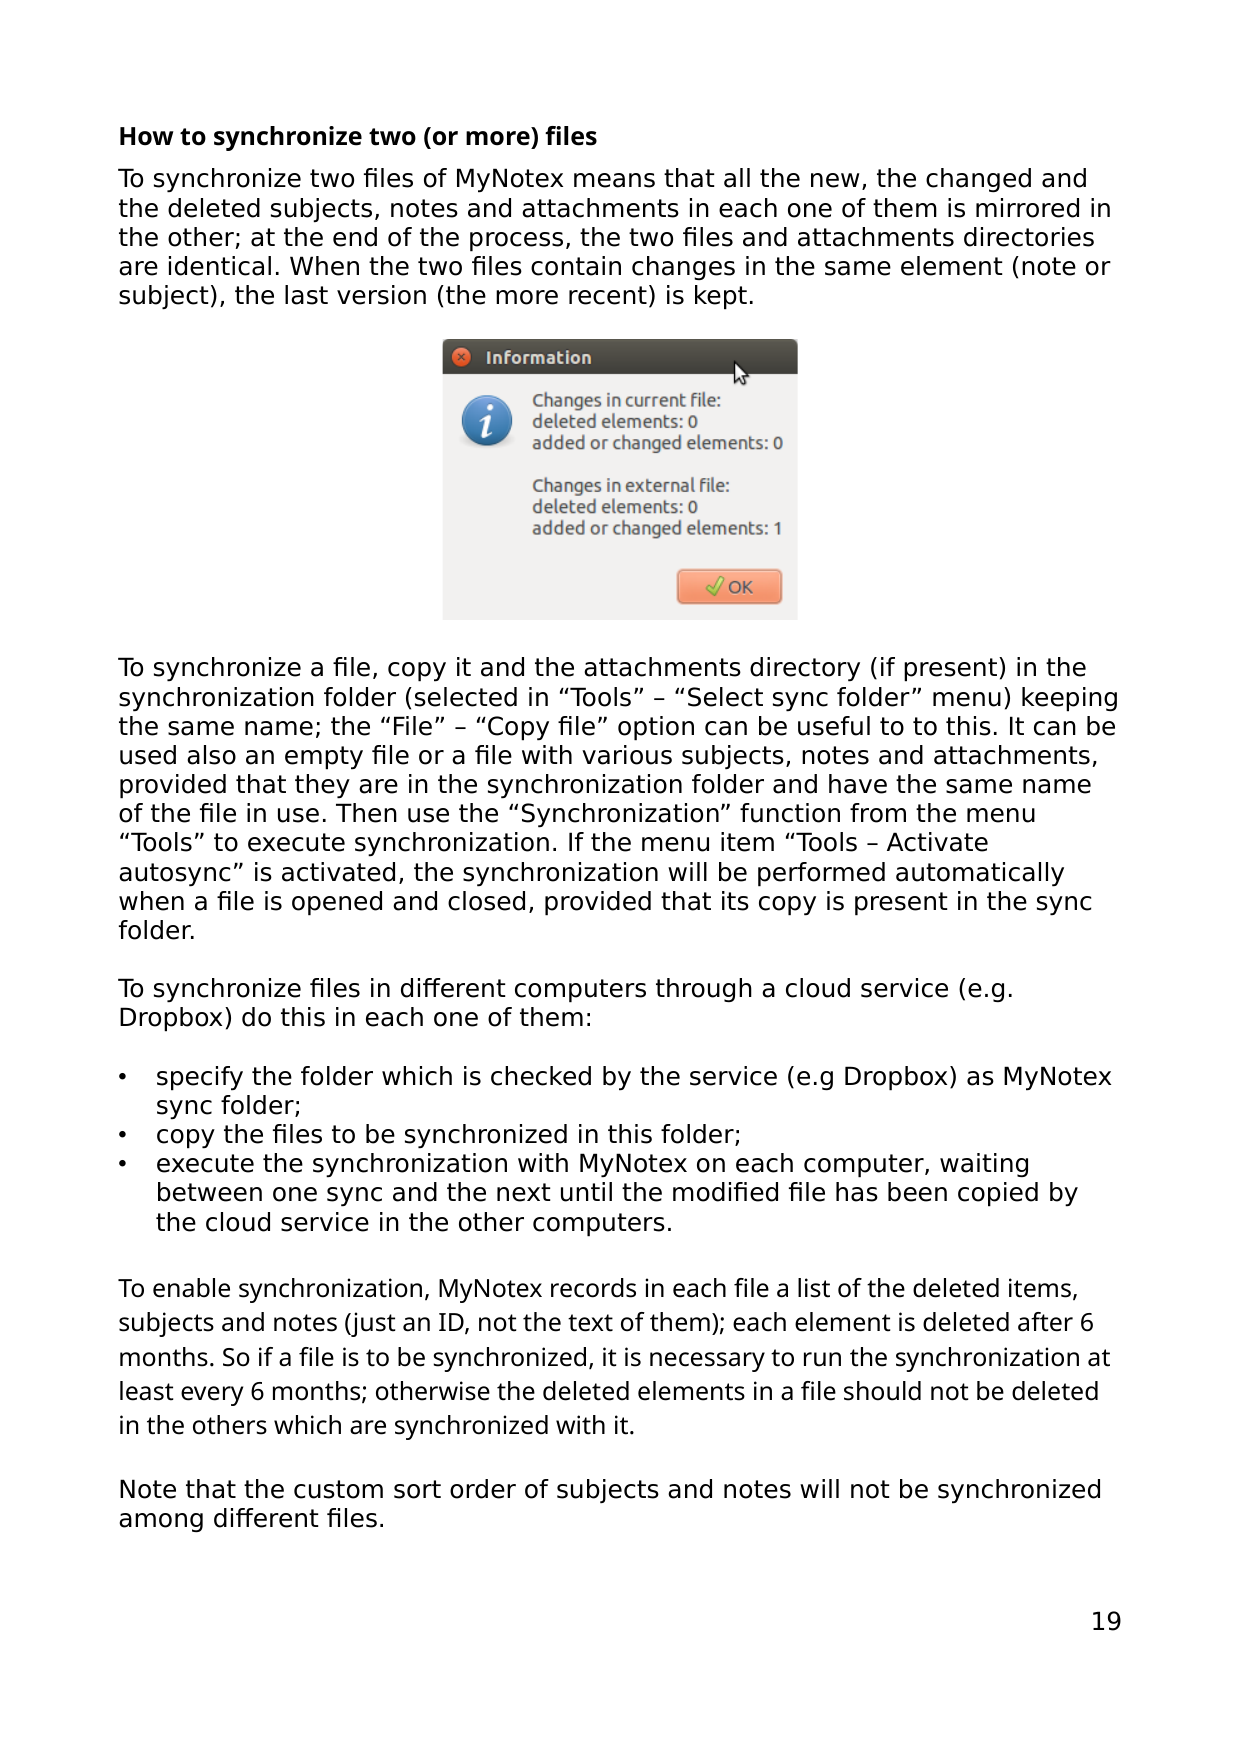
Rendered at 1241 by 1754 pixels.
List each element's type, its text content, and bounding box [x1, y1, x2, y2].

text To synchronize a file, copy it and the attachments directory (if present) in the synchronization folder (selected in “Tools” – “Select sync folder” menu) keeping the same name; the “File” – “Copy file” option can be useful to to this. It can be used also an empty file or a file with various subjects, notes and attachments, provided that they are in the synchronization folder and have the same name of the file in use. Then use the “Synchronization” function from the menu “Tools” to execute synchronization. If the menu item “Tools – Activate autosync” is activated, the synchronization will be performed automatically when a file is opened and closed, provided that its copy is present in the sync folder. [118, 654, 1122, 945]
text To enable synchronization, MyNotex records in each file a list of the deleted items, subjects and notes (just an ID, not the text of them); each element is deleted after 6 months. So if a file is to be synchronized, it is necessary to run the synchronization at least every 6 months; otherwise the deleted elements in a file should not be deleted in the others which are synchronized with it. [118, 1271, 1122, 1441]
list execute the synchronization with MyNotex on each computer, waiting between one sync and the next until the modified file has been copied by the cloud service in the other computers. [118, 1149, 1122, 1237]
text To synchronize two files of MyNotex means that all the new, the changed and the deleted subjects, notes and attachments in each one of them is mirrored in the other; at the end of the process, the two files and attachments directories are identical. When the two files contain changes in the same element (note or subject), the last version (the more recent) is kept. [118, 165, 1122, 311]
list specify the folder which is checked by the service (e.g Dropbox) as MyNotex sync folder; [118, 1062, 1122, 1120]
text To synchronize files in different computers through a cloud service (e.g. Dropbox) do this in each one of them: [118, 974, 1122, 1033]
subtitle How to synchronize two (or more) files [118, 118, 1122, 152]
list copy the files to be synchronized in this folder; [118, 1120, 1122, 1149]
text Note that the custom sort order of subjects and notes will not be synchronized among different files. [118, 1475, 1122, 1534]
picture [442, 339, 798, 620]
